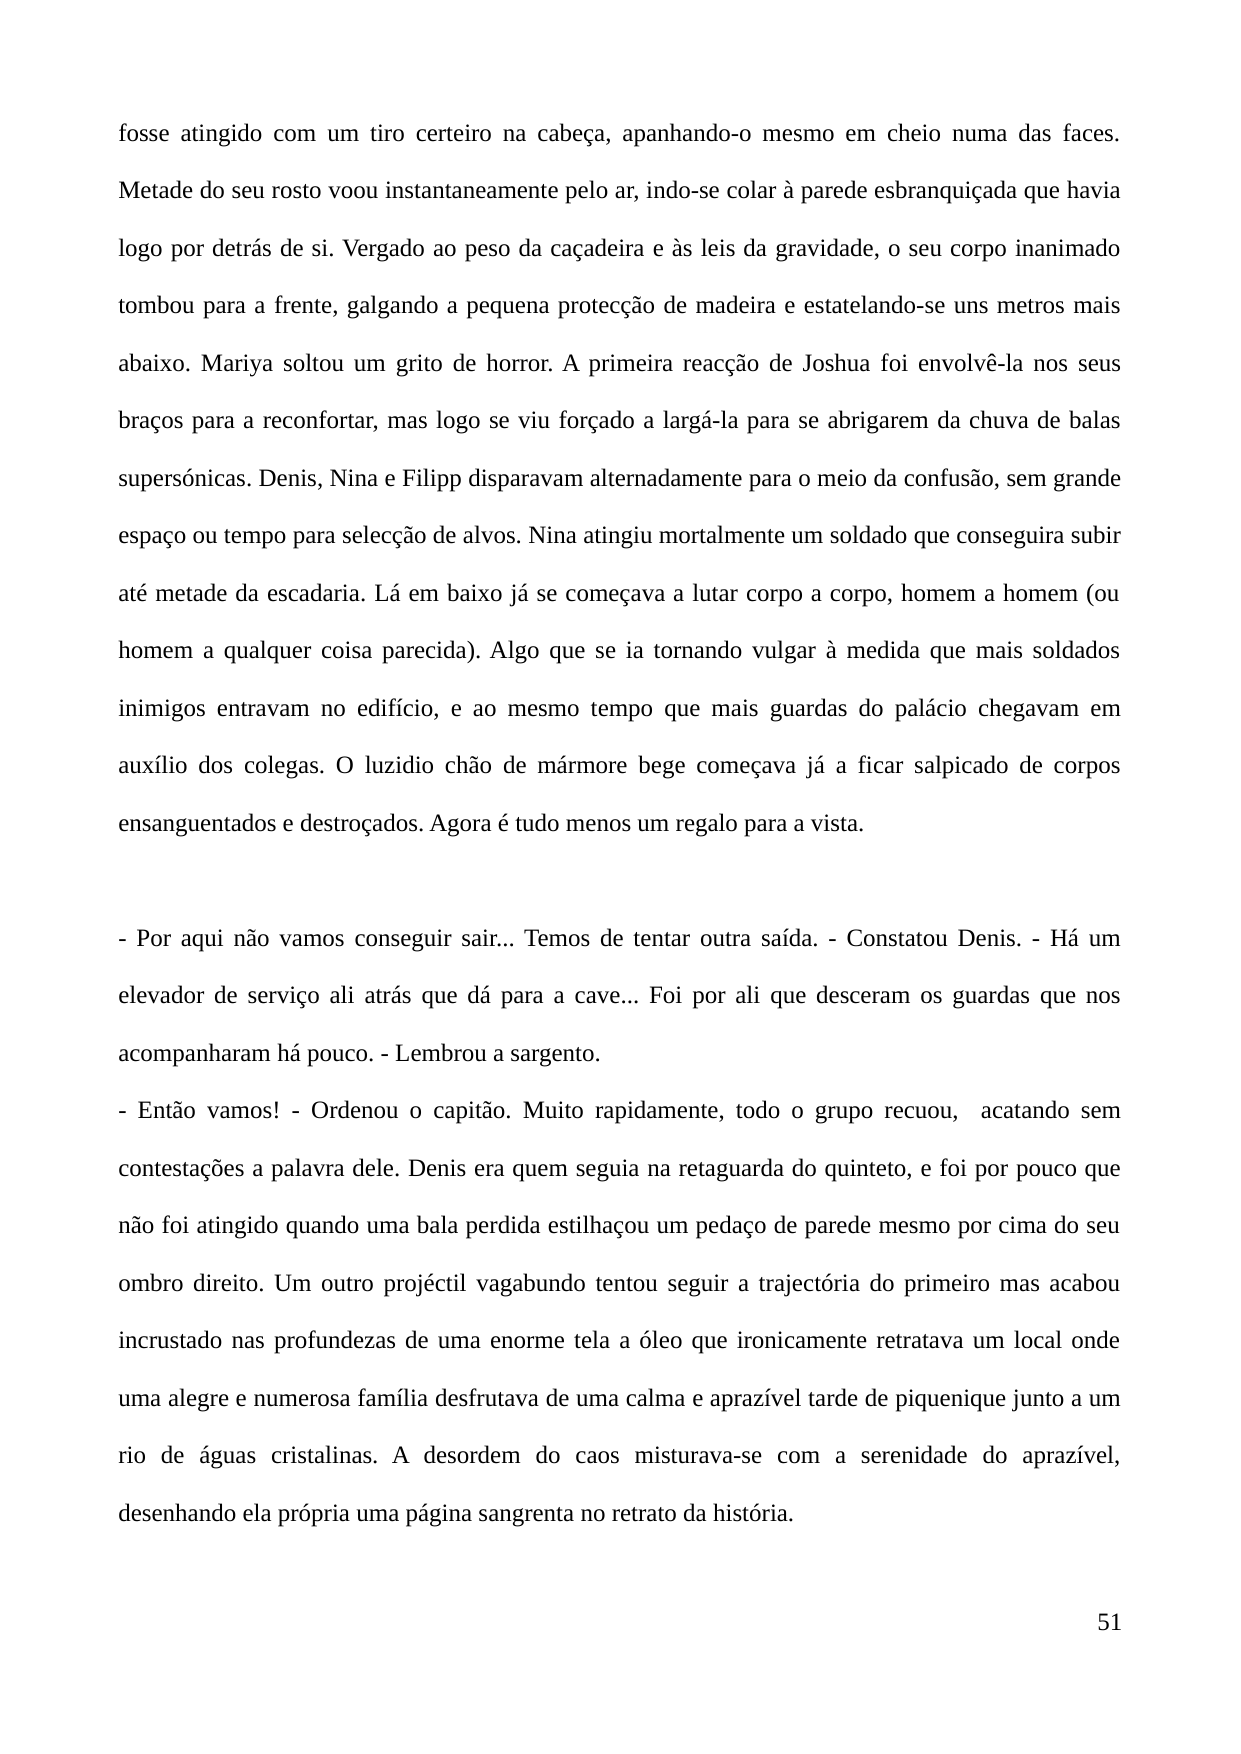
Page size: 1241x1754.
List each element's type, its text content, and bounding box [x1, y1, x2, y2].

text fosse atingido com um tiro certeiro na cabeça, apanhando-o mesmo em cheio numa das faces. Metade do seu rosto voou instantaneamente pelo ar, indo-se colar à parede esbranquiçada que havia logo por detrás de si. Vergado ao peso da caçadeira e às leis da gravidade, o seu corpo inanimado tombou para a frente, galgando a pequena protecção de madeira e estatelando-se uns metros mais abaixo. Mariya soltou um grito de horror. A primeira reacção de Joshua foi envolvê-la nos seus braços para a reconfortar, mas logo se viu forçado a largá-la para se abrigarem da chuva de balas supersónicas. Denis, Nina e Filipp disparavam alternadamente para o meio da confusão, sem grande espaço ou tempo para selecção de alvos. Nina atingiu mortalmente um soldado que conseguira subir até metade da escadaria. Lá em baixo já se começava a lutar corpo a corpo, homem a homem (ou homem a qualquer coisa parecida). Algo que se ia tornando vulgar à medida que mais soldados inimigos entravam no edifício, e ao mesmo tempo que mais guardas do palácio chegavam em auxílio dos colegas. O luzidio chão de mármore bege começava já a ficar salpicado de corpos ensanguentados e destroçados. Agora é tudo menos um regalo para a vista. [118, 118, 1122, 837]
text - Por aqui não vamos conseguir sair... Temos de tentar outra saída. - Constatou Denis. - Há um elevador de serviço ali atrás que dá para a cave... Foi por ali que desceram os guardas que nos acompanharam há pouco. - Lembrou a sargento. [118, 923, 1122, 1067]
text - Então vamos! - Ordenou o capitão. Muito rapidamente, todo o grupo recuou, acatando sem contestações a palavra dele. Denis era quem seguia na retaguarda do quinteto, e foi por pouco que não foi atingido quando uma bala perdida estilhaçou um pedaço de parede mesmo por cima do seu ombro direito. Um outro projéctil vagabundo tentou seguir a trajectória do primeiro mas acabou incrustado nas profundezas de uma enorme tela a óleo que ironicamente retratava um local onde uma alegre e numerosa família desfrutava de uma calma e aprazível tarde de piquenique junto a um rio de águas cristalinas. A desordem do caos misturava-se com a serenidade do aprazível, desenhando ela própria uma página sangrenta no retrato da história. [118, 1096, 1122, 1527]
